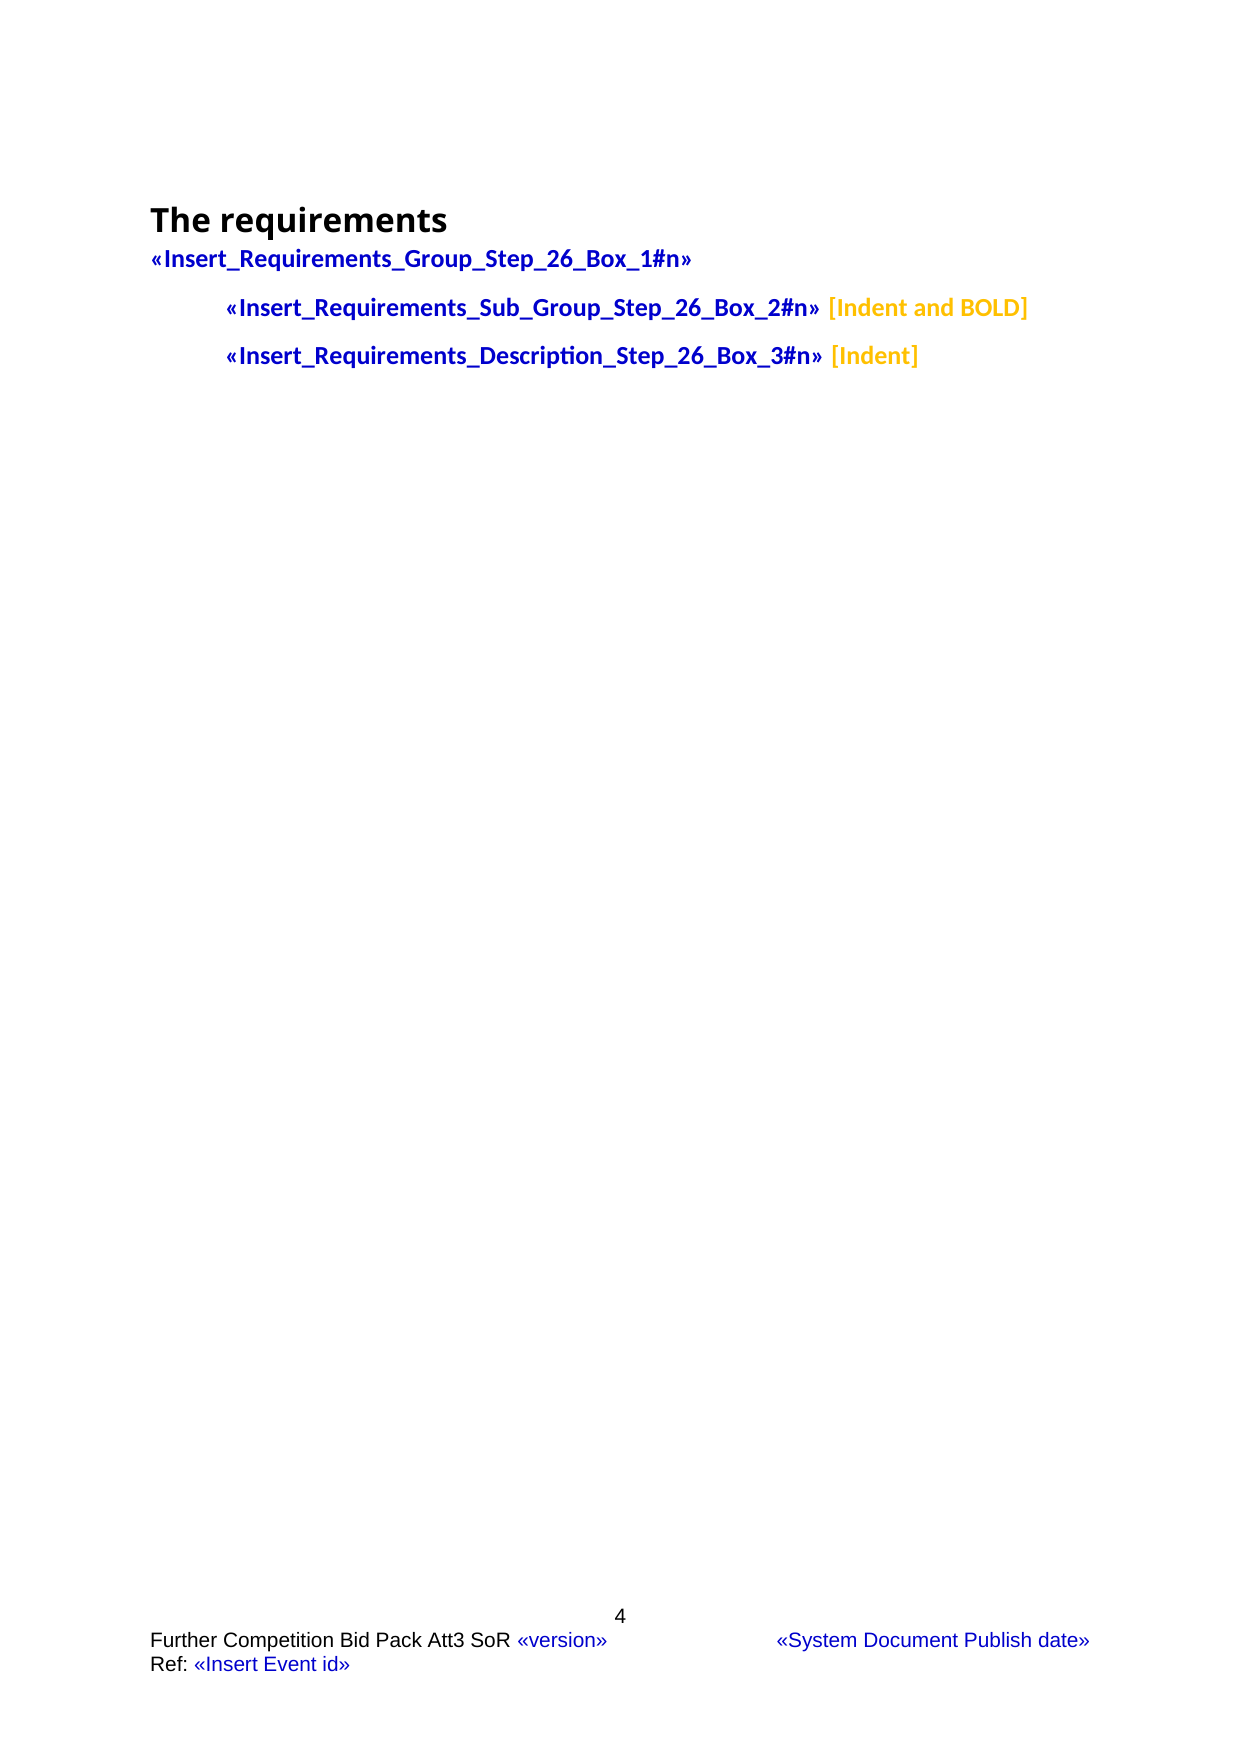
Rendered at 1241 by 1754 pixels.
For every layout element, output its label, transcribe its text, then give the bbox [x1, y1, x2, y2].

text «Insert_Requirements_Group_Step_26_Box_1#n» [150, 242, 1090, 274]
subtitle The requirements [150, 197, 1090, 242]
text «Insert_Requirements_Description_Step_26_Box_3#n» [Indent] [150, 339, 1090, 371]
text «Insert_Requirements_Sub_Group_Step_26_Box_2#n» [Indent and BOLD] [150, 291, 1090, 322]
